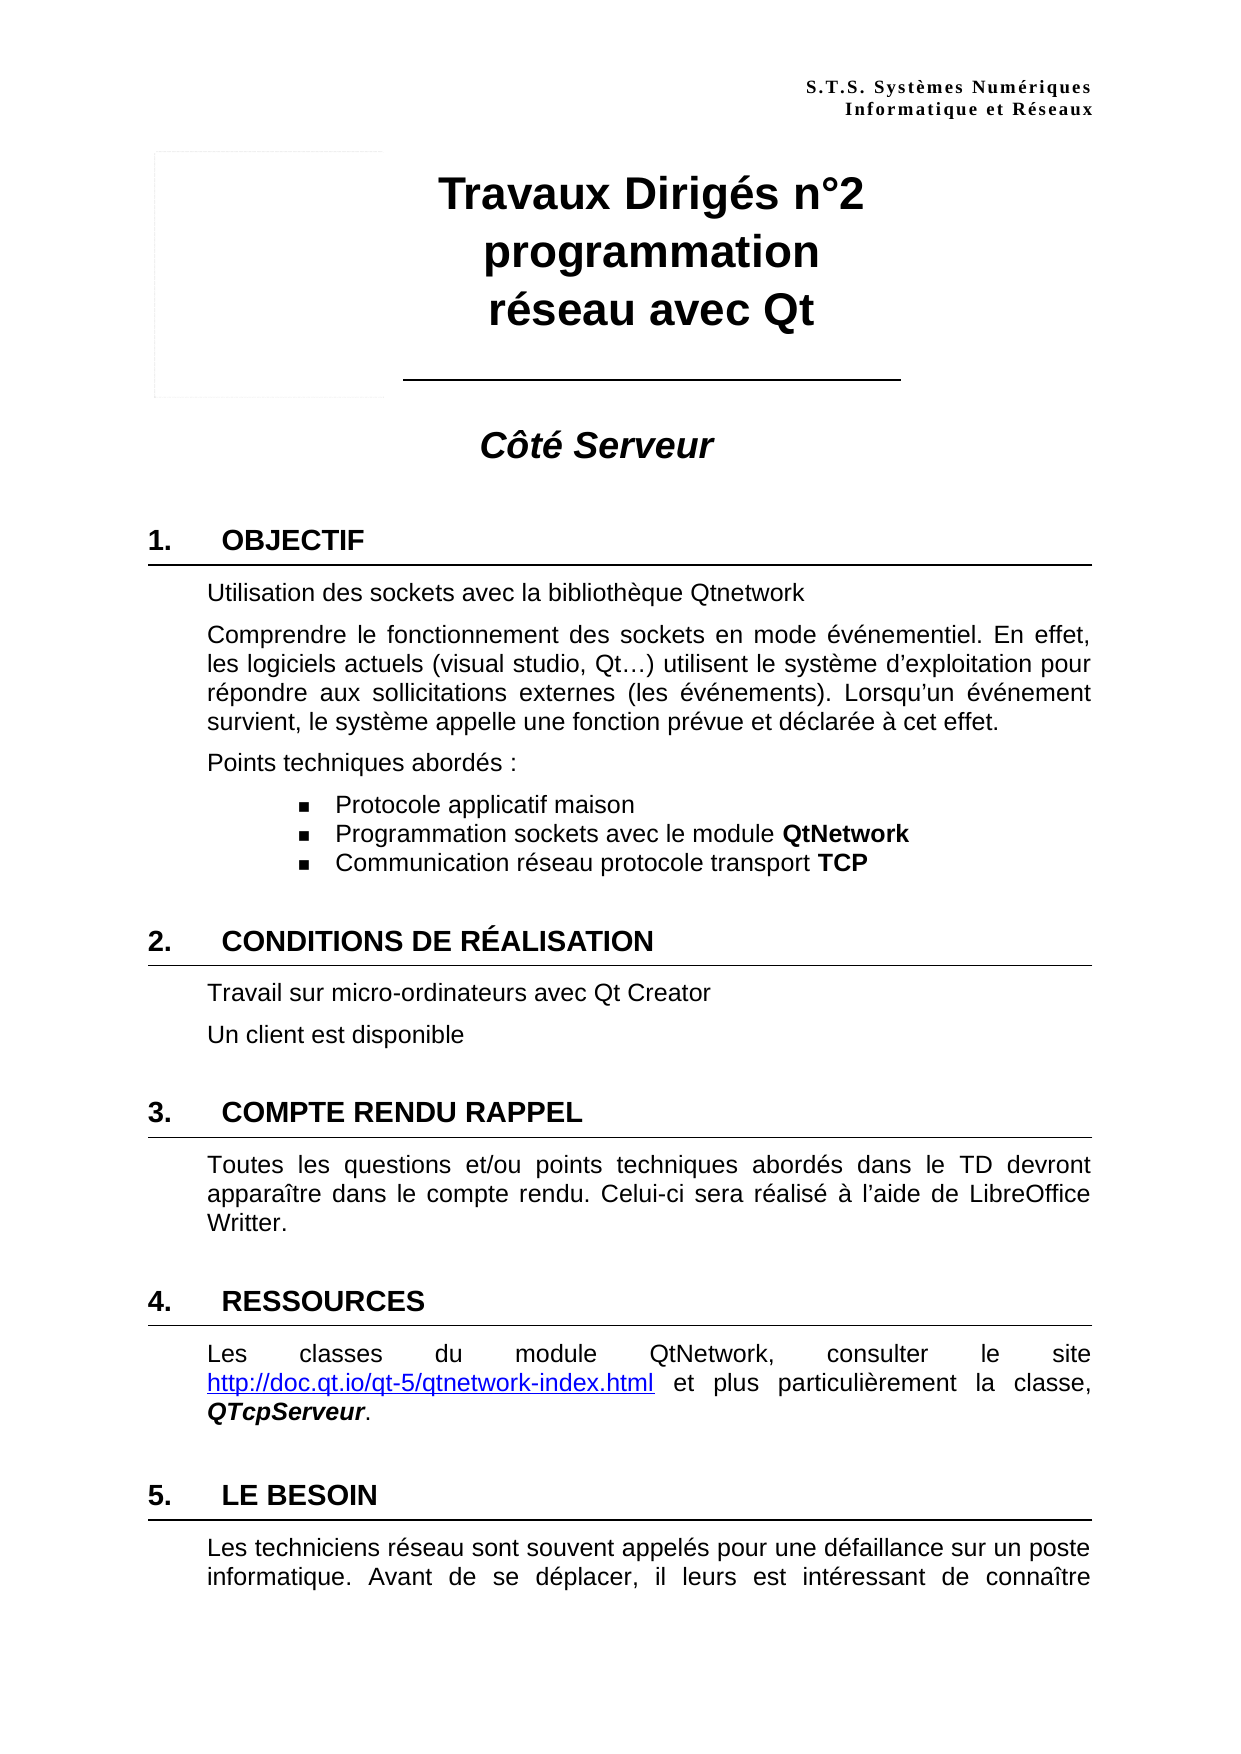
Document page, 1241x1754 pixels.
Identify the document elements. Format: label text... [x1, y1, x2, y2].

subtitle Compte rendu rappel [148, 1093, 1092, 1137]
text Utilisation des sockets avec la bibliothèque Qtnetwork [207, 578, 1092, 607]
text Les classes du module QtNetwork, consulter le site http://doc.qt.io/qt-5/qtnetwork-index.html et plus particulièrement la classe, QTcpServeur. [207, 1339, 1092, 1426]
list Communication réseau protocole transport TCP [298, 848, 1092, 877]
subtitle Objectif [148, 521, 1092, 564]
list Protocole applicatif maison [298, 790, 1092, 819]
text Travail sur micro-ordinateurs avec Qt Creator [207, 978, 1092, 1007]
text Comprendre le fonctionnement des sockets en mode événementiel. En effet, les logiciels actuels (visual studio, Qt…) utilisent le système d’exploitation pour répondre aux sollicitations externes (les événements). Lorsqu’un événement survient, le système appelle une fonction prévue et déclarée à cet effet. [207, 619, 1092, 736]
text Travaux Dirigés n°2 programmation réseau avec Qt [403, 162, 901, 379]
text Points techniques abordés : [207, 748, 1092, 777]
text Un client est disponible [207, 1020, 1092, 1049]
subtitle Conditions de réalisation [148, 921, 1092, 965]
text Côté Serveur [295, 418, 901, 468]
subtitle le besoin [148, 1476, 1092, 1519]
text Les techniciens réseau sont souvent appelés pour une défaillance sur un poste informatique. Avant de se déplacer, il leurs est intéressant de connaître [207, 1533, 1092, 1591]
list Programmation sockets avec le module QtNetwork [298, 819, 1092, 848]
text Toutes les questions et/ou points techniques abordés dans le TD devront apparaître dans le compte rendu. Celui-ci sera réalisé à l’aide de LibreOffice Writter. [207, 1150, 1092, 1237]
subtitle RESSOURCES [148, 1281, 1092, 1325]
